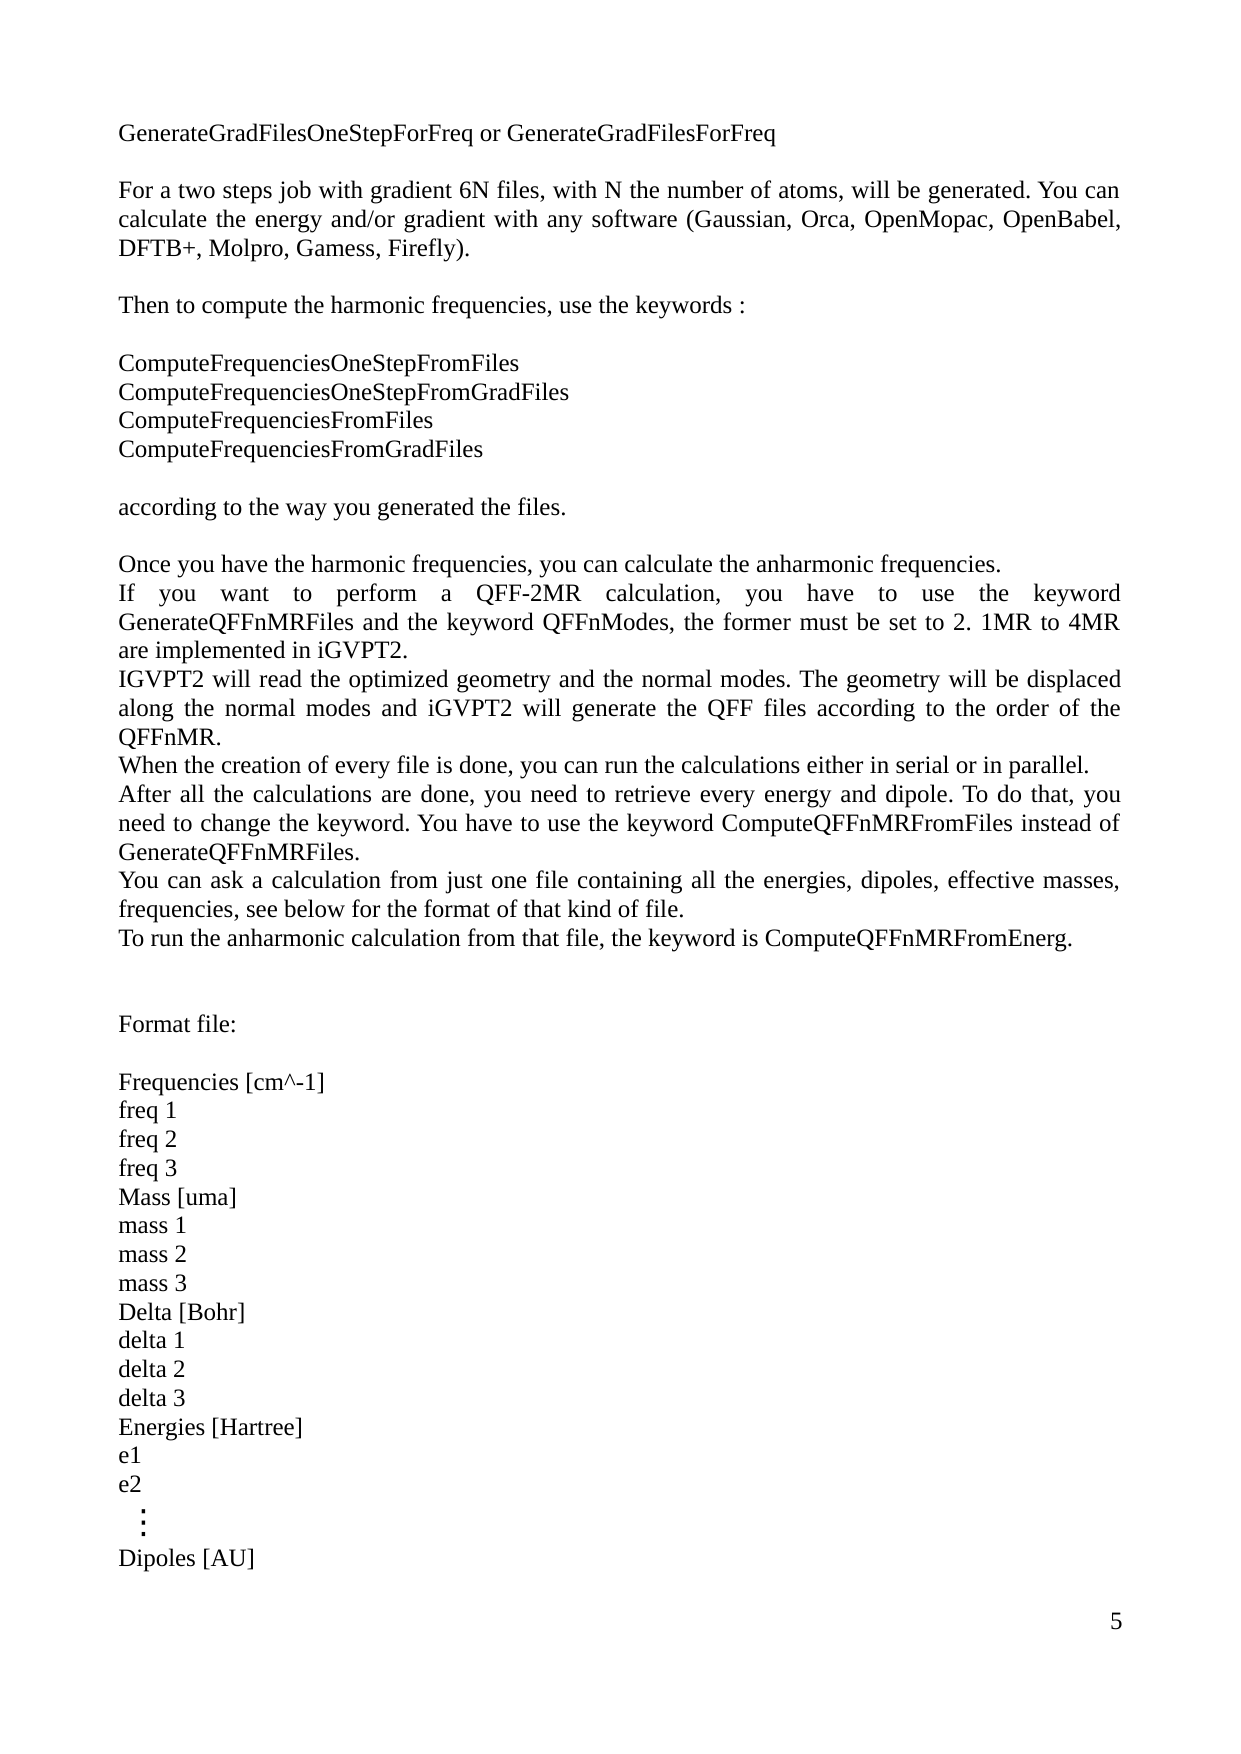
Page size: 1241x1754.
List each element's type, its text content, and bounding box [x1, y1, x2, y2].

text delta 3 [118, 1383, 1122, 1412]
text When the creation of every file is done, you can run the calculations either in serial or in parallel. [118, 751, 1122, 779]
text mass 2 [118, 1239, 1122, 1268]
text After all the calculations are done, you need to retrieve every energy and dipole. To do that, you need to change the keyword. You have to use the keyword ComputeQFFnMRFromFiles instead of GenerateQFFnMRFiles. [118, 779, 1122, 866]
text freq 3 [118, 1153, 1122, 1182]
text Format file: [118, 1009, 1122, 1038]
text You can ask a calculation from just one file containing all the energies, dipoles, effective masses, frequencies, see below for the format of that kind of file. [118, 866, 1122, 923]
text To run the anharmonic calculation from that file, the keyword is ComputeQFFnMRFromEnerg. [118, 923, 1122, 952]
text ComputeFrequenciesFromFiles [118, 406, 1122, 434]
text freq 1 [118, 1096, 1122, 1124]
text Mass [uma] [118, 1182, 1122, 1211]
text ComputeFrequenciesFromGradFiles [118, 434, 1122, 463]
text Energies [Hartree] [118, 1412, 1122, 1441]
text delta 2 [118, 1354, 1122, 1383]
text mass 3 [118, 1268, 1122, 1297]
text e1 [118, 1441, 1122, 1469]
text e2 [118, 1469, 1122, 1498]
text ComputeFrequenciesOneStepFromFiles [118, 348, 1122, 377]
text delta 1 [118, 1326, 1122, 1354]
text Dipoles [AU] [118, 1543, 1122, 1572]
text according to the way you generated the files. [118, 492, 1122, 521]
text IGVPT2 will read the optimized geometry and the normal modes. The geometry will be displaced along the normal modes and iGVPT2 will generate the QFF files according to the order of the QFFnMR. [118, 664, 1122, 751]
text Frequencies [cm^-1] [118, 1067, 1122, 1096]
text Once you have the harmonic frequencies, you can calculate the anharmonic frequencies. [118, 549, 1122, 578]
text For a two steps job with gradient 6N files, with N the number of atoms, will be generated. You can calculate the energy and/or gradient with any software (Gaussian, Orca, OpenMopac, OpenBabel, DFTB+, Molpro, Gamess, Firefly). [118, 176, 1122, 262]
text ⋮ [118, 1498, 1122, 1543]
text GenerateGradFilesOneStepForFreq or GenerateGradFilesForFreq [118, 118, 1122, 147]
text freq 2 [118, 1124, 1122, 1153]
text mass 1 [118, 1211, 1122, 1239]
text Then to compute the harmonic frequencies, use the keywords : [118, 291, 1122, 319]
text If you want to perform a QFF-2MR calculation, you have to use the keyword GenerateQFFnMRFiles and the keyword QFFnModes, the former must be set to 2. 1MR to 4MR are implemented in iGVPT2. [118, 578, 1122, 664]
text Delta [Bohr] [118, 1297, 1122, 1326]
text ComputeFrequenciesOneStepFromGradFiles [118, 377, 1122, 406]
